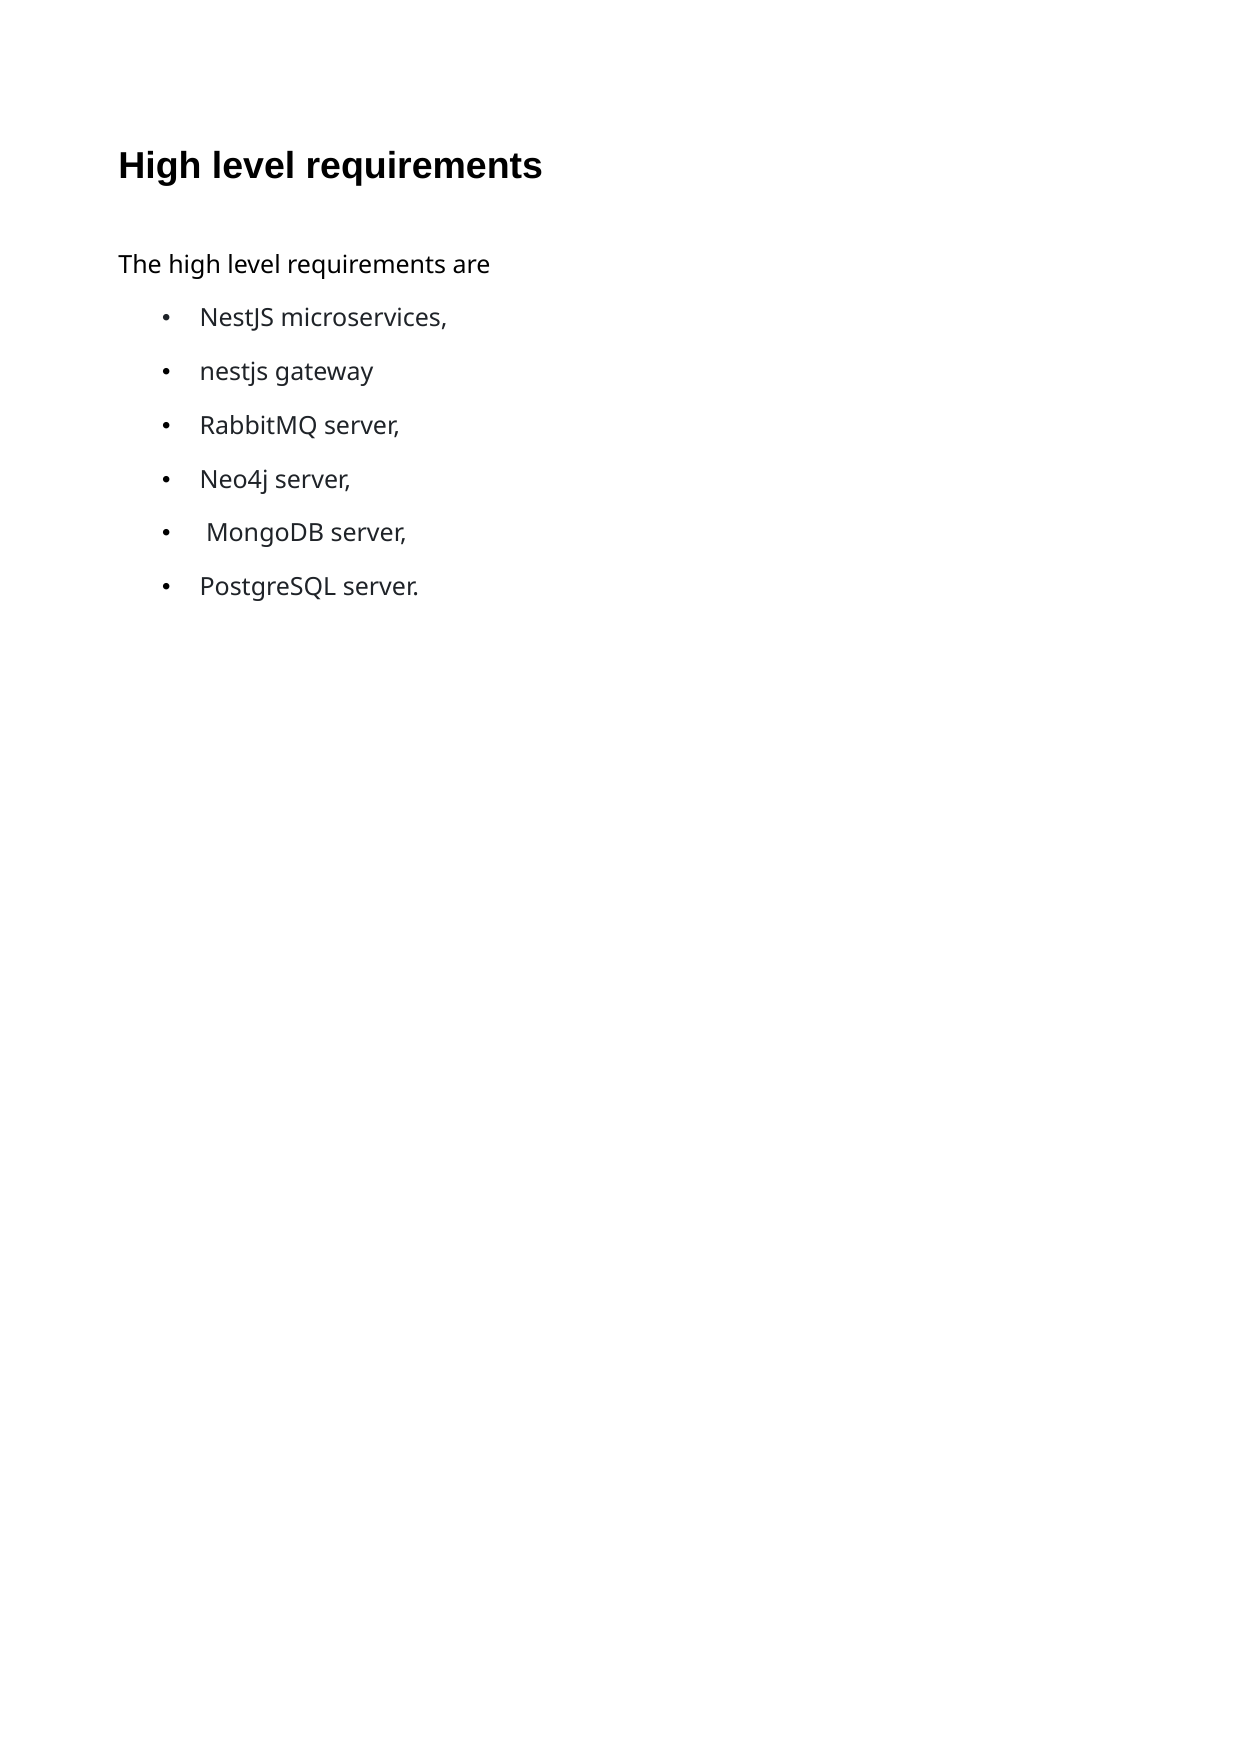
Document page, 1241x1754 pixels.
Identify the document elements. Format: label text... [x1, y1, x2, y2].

subtitle High level requirements [118, 143, 1122, 186]
list NestJS microservices, [162, 300, 1122, 334]
list MongoDB server, [162, 515, 1122, 549]
list PostgreSQL server. [162, 569, 1122, 603]
list nestjs gateway [162, 354, 1122, 388]
list RabbitMQ server, [162, 408, 1122, 442]
text The high level requirements are [118, 246, 1122, 280]
list Neo4j server, [162, 461, 1122, 495]
